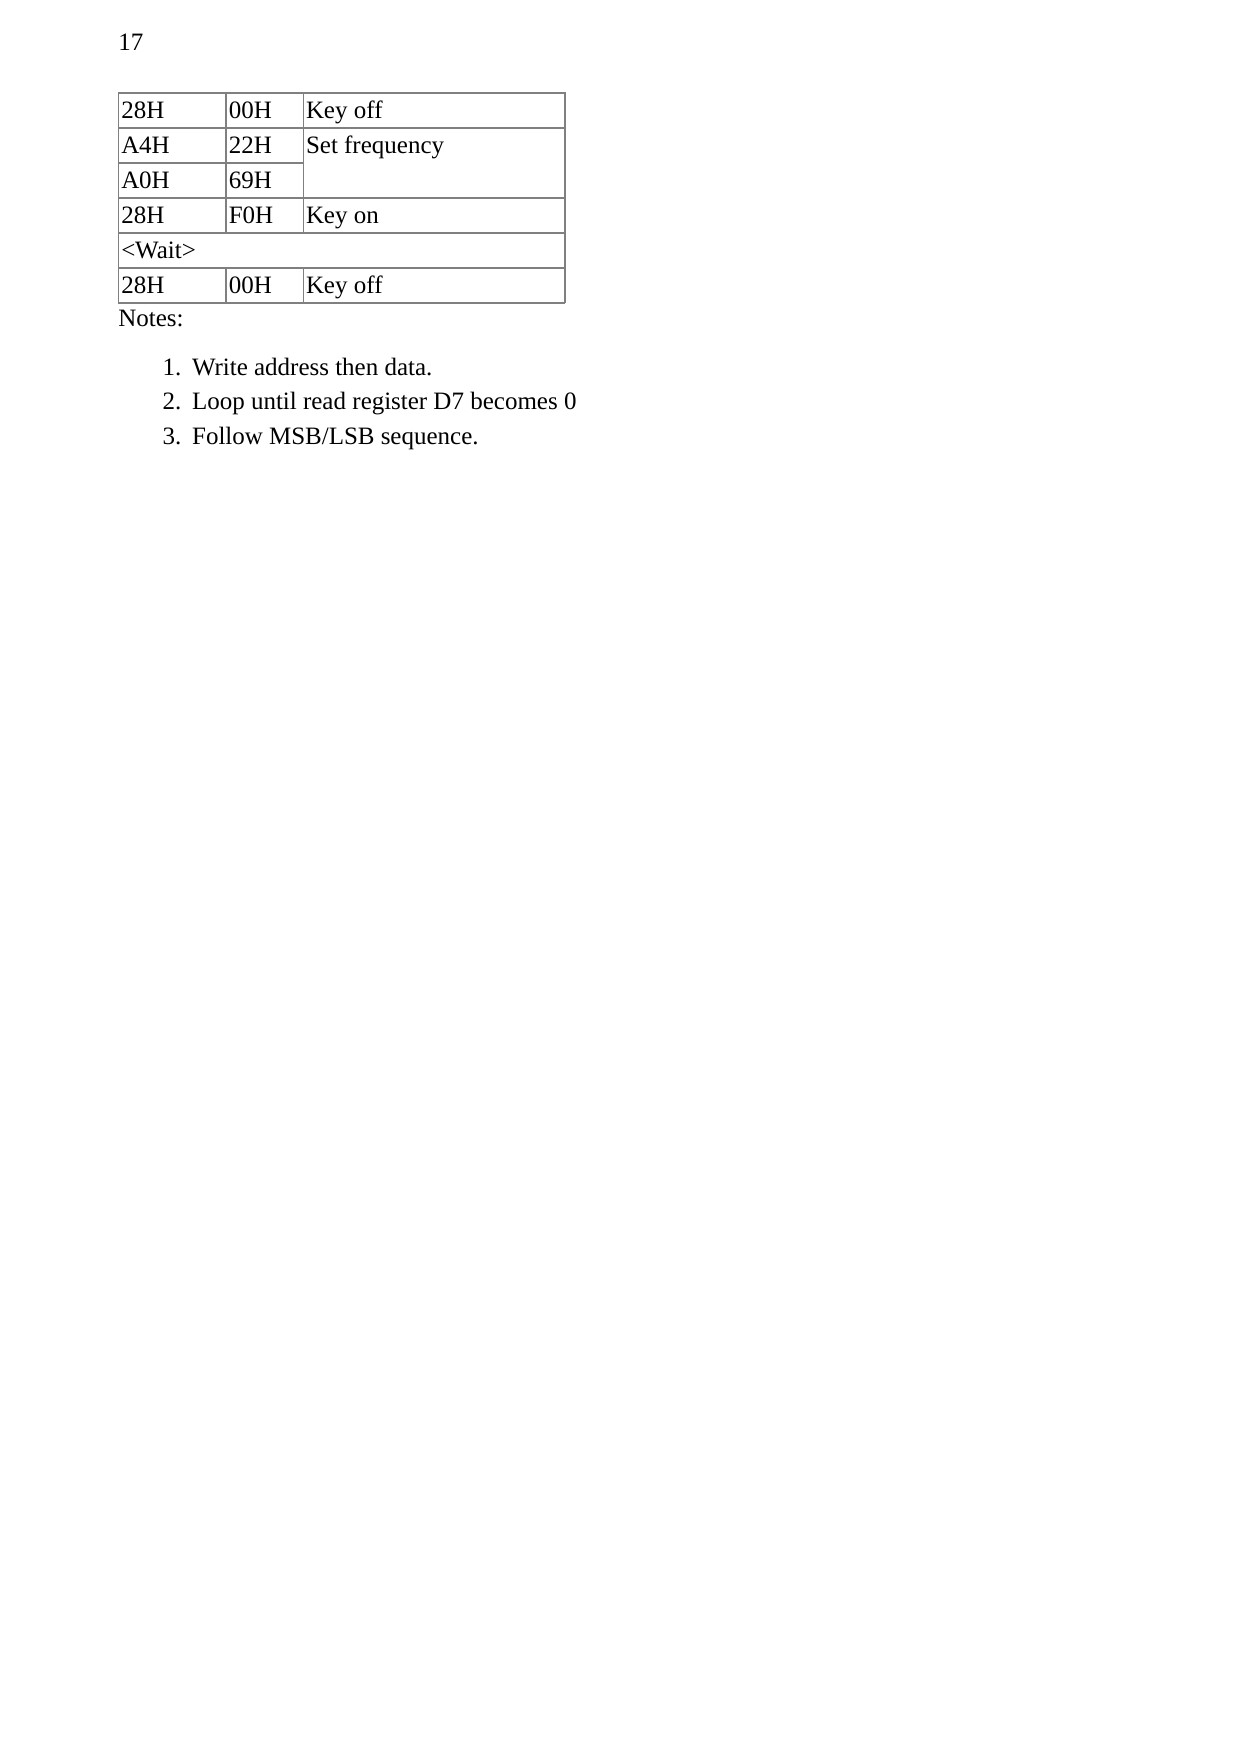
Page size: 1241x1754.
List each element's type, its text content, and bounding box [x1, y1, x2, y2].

table_cell A0H [119, 164, 225, 197]
table_cell <Wait> [119, 234, 564, 267]
list Follow MSB/LSB sequence. [162, 421, 1122, 449]
table_cell F0H [227, 199, 303, 232]
table_cell 28H [119, 269, 225, 302]
text Notes: [118, 303, 1122, 331]
list Loop until read register D7 becomes 0 [162, 386, 1122, 415]
list Write address then data. [162, 352, 1122, 381]
table_cell 28H [119, 199, 225, 232]
table_cell 22H [227, 129, 303, 162]
table_cell 00H [227, 269, 303, 302]
table_cell A4H [119, 129, 225, 162]
table_cell Key off [304, 94, 564, 127]
table_cell Set frequency [304, 129, 564, 197]
table_cell 00H [227, 94, 303, 127]
table_cell 28H [119, 94, 225, 127]
table_cell Key off [304, 269, 564, 302]
table_cell 69H [227, 164, 303, 197]
table_cell Key on [304, 199, 564, 232]
